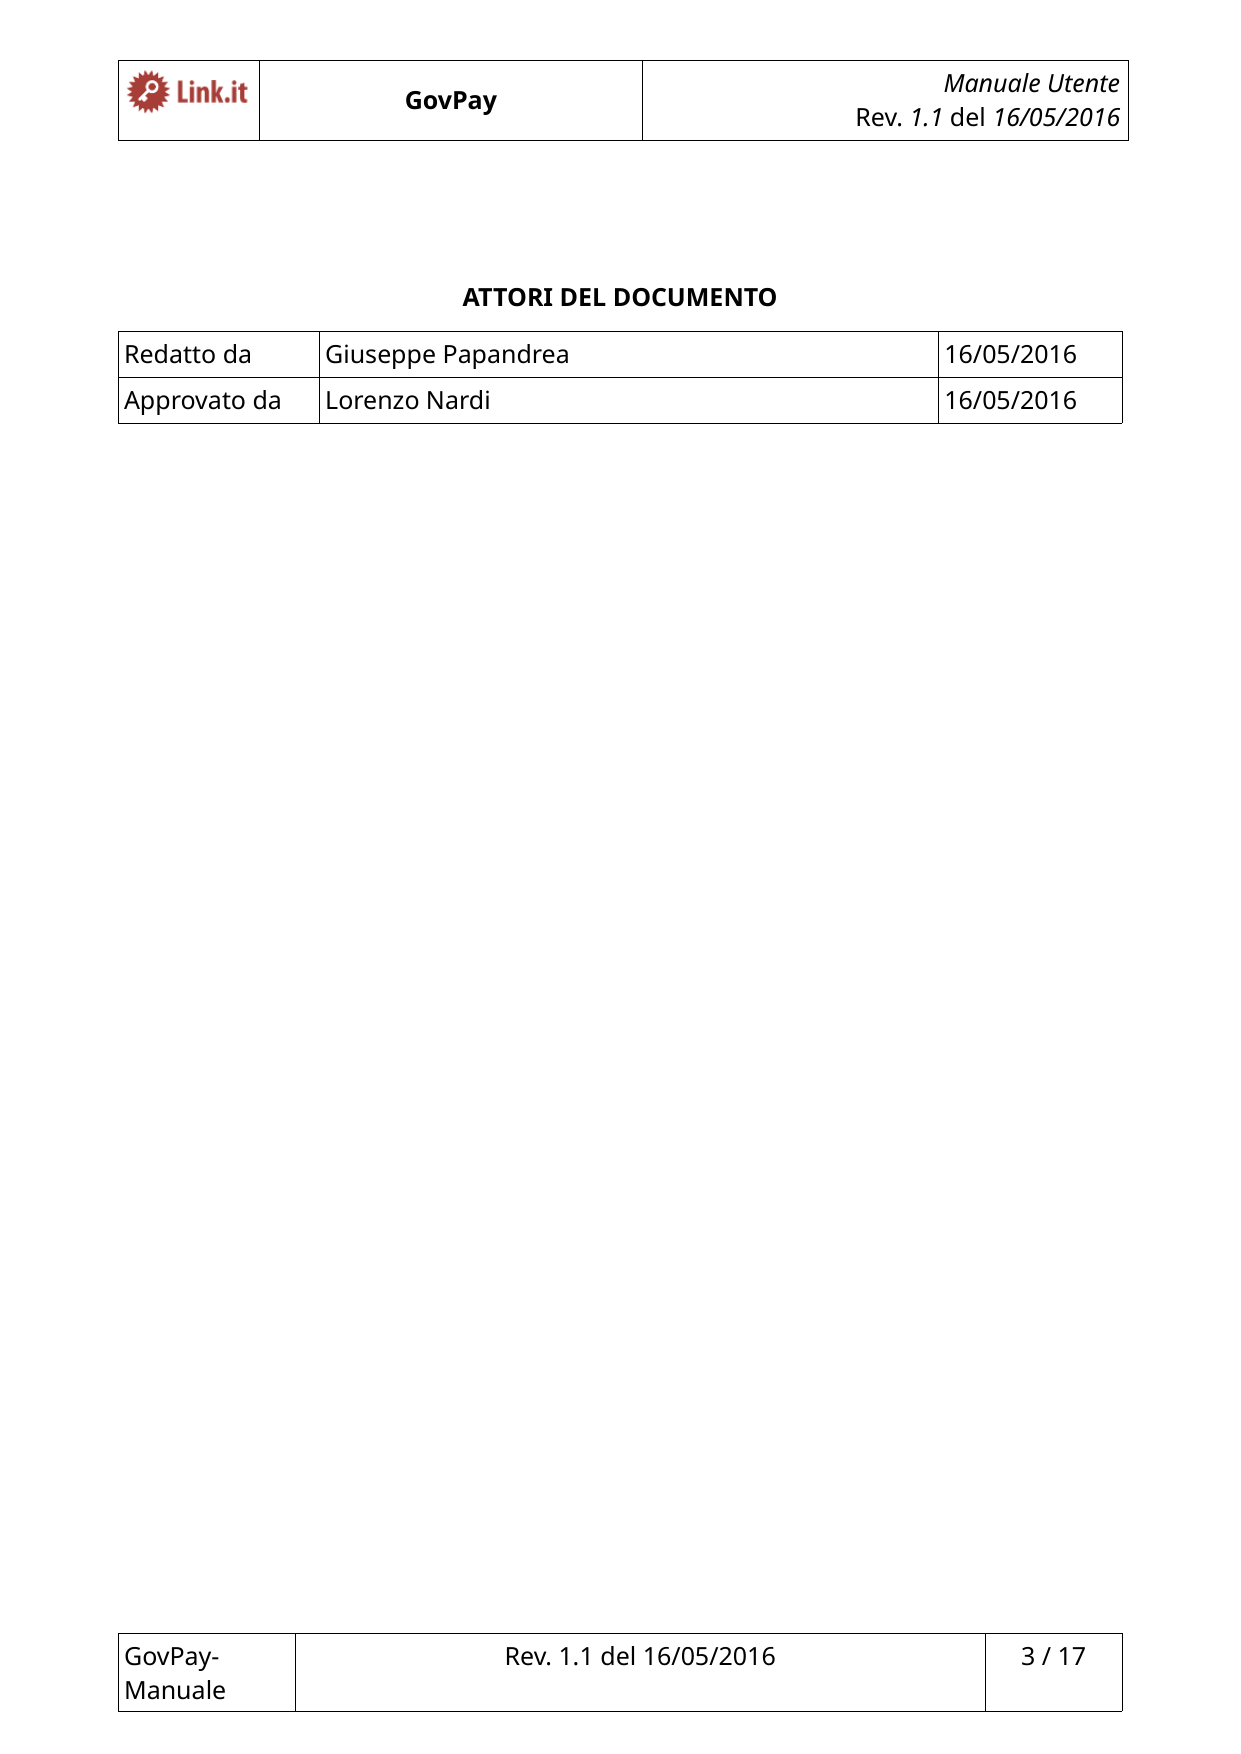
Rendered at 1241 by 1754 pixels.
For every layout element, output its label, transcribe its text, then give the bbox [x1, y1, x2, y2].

table_header 16/05/2016 [939, 332, 1122, 377]
table_cell Approvato da [119, 378, 319, 422]
table_header Giuseppe Papandrea [320, 332, 938, 377]
table_cell Lorenzo Nardi [320, 378, 938, 422]
table_header Redatto da [119, 332, 319, 377]
text ATTORI DEL DOCUMENTO [118, 280, 1122, 314]
table_cell 16/05/2016 [939, 378, 1122, 422]
picture [123, 65, 254, 119]
